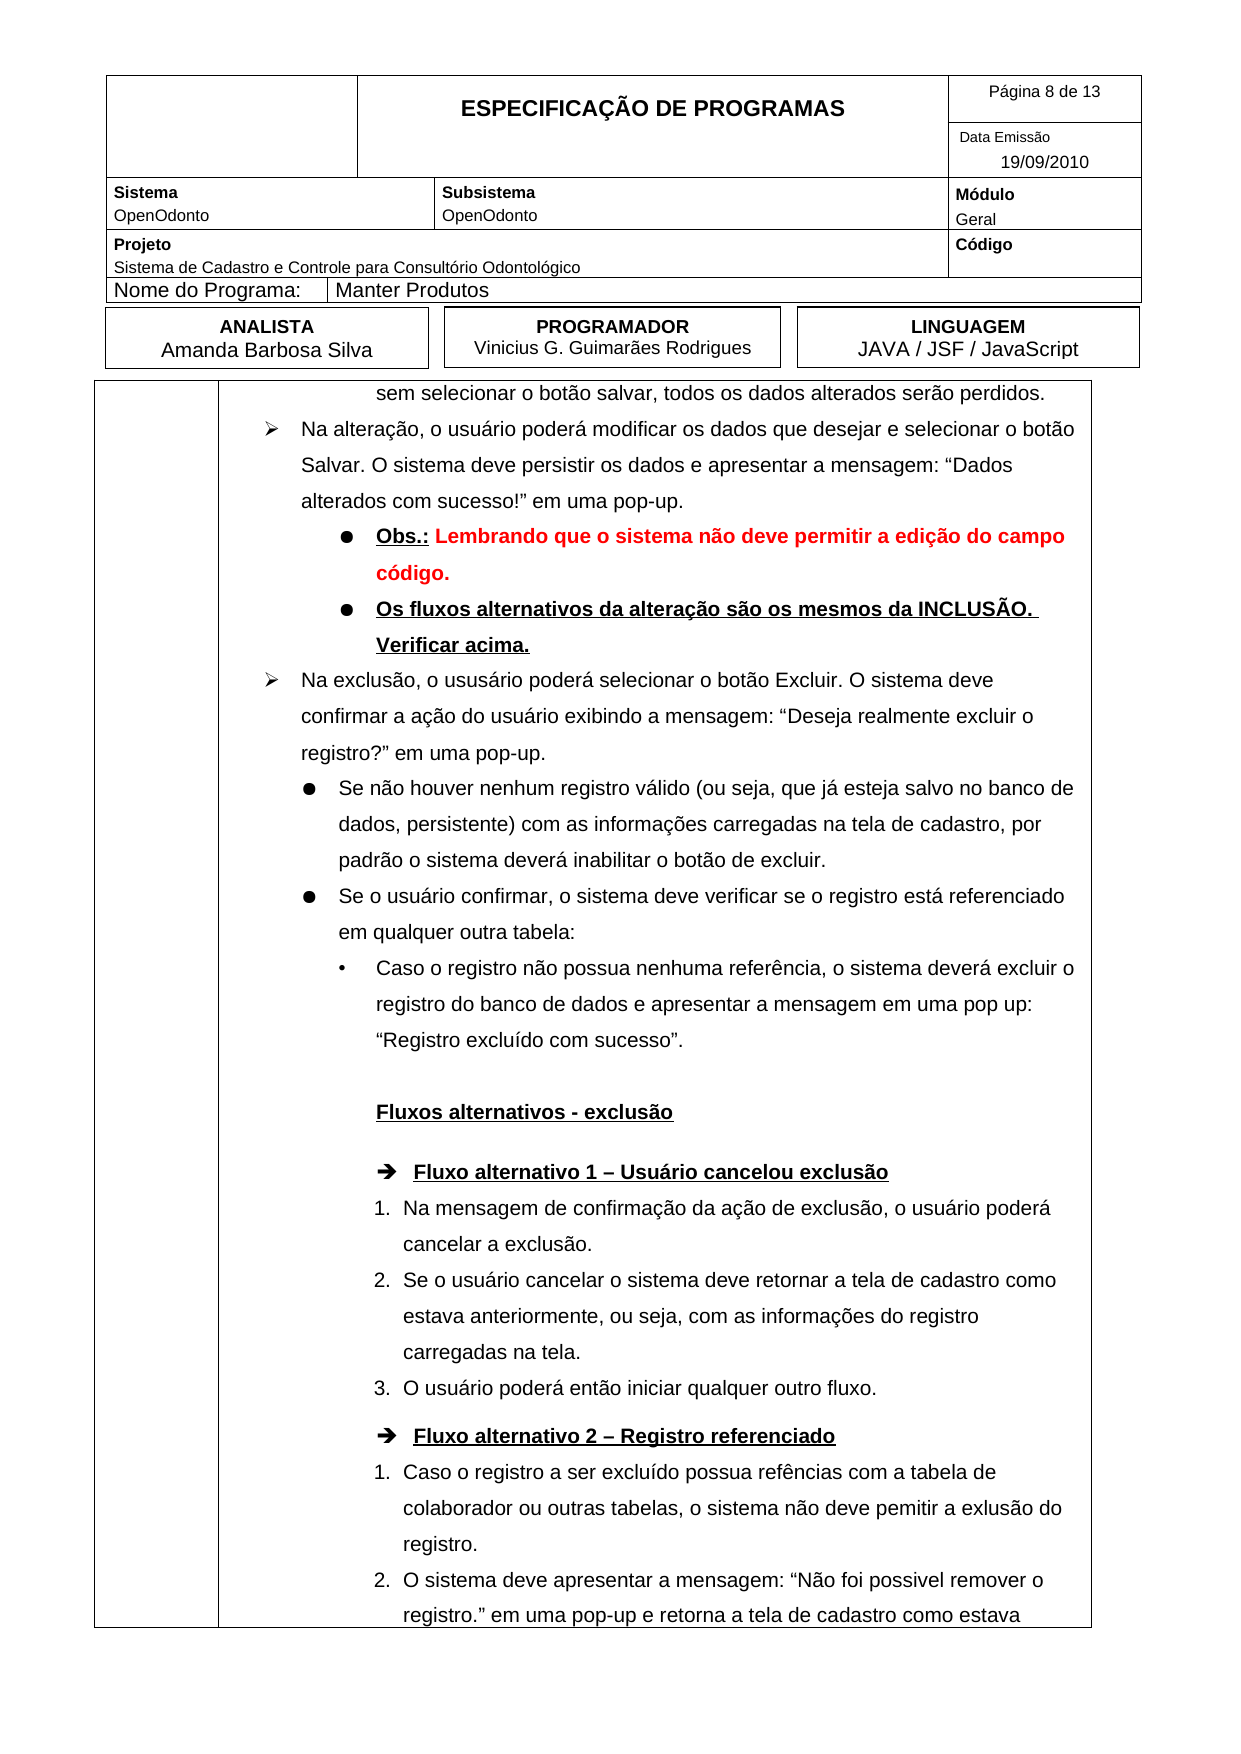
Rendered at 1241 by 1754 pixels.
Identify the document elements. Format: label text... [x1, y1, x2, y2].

table_header Apresentar ao usuário a tela de cadastro de produtos. Usuário. Tela principal – menu Cadastro – Produto Fluxos Principais Obs. O Código do cadastro só será gerado após a inserção e não poderá ser alterado. Sistema apresenta a tela de cadastro de produtos com os campos: Código ( autoincremento gerado automaticamente pelo sistema) – campo inabilitado para edição Nome (campo livre obrigatório) – possui no mínimo 4 e no máximo 150 caracteres Categoria (campo obrigatório) – combo box com os registros Serviço e Produto Descrição (área de texto livre) – no máximo 300 caracteres Fluxo Alternativo – Usuário não está logado no sistema Usuário clica na tela principal no menu Cadastro – Produto. O sistema deverá filtrar as requisiões de URL que contenham /cadastro/... verificando a autenticação do usuário. Caso o usuário esteja autenticado, a requisição prossegue normalmente. Caso o usuário não esteja autenticado, o sistema redireciona para tela de login, e após a autenticação, para a tela principal. Caso o usuário esteja efetuando um novo cadastro, após preencher os dados, ele seleciona o botão Salvar ou digitar a tecla “enter” (desde que o foco do cursor esteja no campo Nome – campo 'input'). O sistema remove qualquer caractere que não seja alfanumerico, de marcação ou acentuação e aplica uppercase no campo nome. Persiste os dados no banco de dados e exibe mensagem de confirmação “Cadastro efetuado com sucesso”. Fluxos alternativos – inclusão: Fluxo Alternativo 1 – Usuário não preencheu os dados obrigatórios Ao selecionar o botão salvar, o sistema deverá primeiramente validar os campos obrigatórios. Se o sistema verificar que os campos obrigatórios Nome e Categoria não foram preenchidos ou se contém conteúdo vazio (espaços). Sistema apresenta mensagem em uma pop up: “Campos obrigatórios não preenchidos.” e retorna a tela de cadastro. Caso o campo esteja nulo o sistema indica acima dos campos obrigatórios não preenchidos a mensagem: “* O valor esta nulo.” Caso o campo esteja com conteúdo vazio (espaços) o sistema indica acima dos campos a mensagem: “* O valor esta vazio.” Se mesmo removendo espaços excedentes o conteúdo do campo seja vazio (espaços) o sistema indica acima dos campos a mensagem: “* O valor tem conteúdo vazio.” Fluxo Alternativo 2 – Campos Preenchidos Inválidos Ao clicar no botão Salvar ou digitar a tecla “enter”, o sistema deverá validar se o campo Nome foi preenchido com valores válidos. Caso os campos não passem pelas verificações, o sistema deve apresentar a mensagem em uma pop up: “Campos inválidos.”, retornar a tela de cadastro e indicar acima dos campos a mensagem correspondente. Se o sistema verificar que o campo Nome não possui o mínimo necessário deverá apresentar a mensagem: “* Valor muito curto : Minímo exigido = 'mínimo definido'”. Se o sistema verificar que o campo possui mais que o máximo permitido deverá apresentar a mensagem: “Valor muito longo : Máximo permitido = 'máximo definido'”. Caso o usuário esteja realizando uma busca, após selecionar o botão Pesquisa: Sistema apresenta uma tela modal com os filtros para pesquisa: Categoria (combo box com as categorias já definidas: Produto e Seriço) Descrição Colaborador Nome E uma tabela de resultados com no máximo (os primeiros) 1000 registros cadastrados, paginando a cada pelo menos 10 registros. A tabela de resultados deve conter as colunas: Código Nome Categoria Descrição O sistema deve apresentar uma barra de scroller (rolagem), com o número de páginas, permitindo ao usuário navegar para a próxima página, para a página anterior, para uma das páginas que esteja visualizando o número e para a última ou primeira página da listagem. O usuário poderá pesquisar com nenhum, um, ou mais filtros. Os resultados da busca devem ser apresentados na tela modal em uma tabela sempre se limitando a no máximo 1000 registros independente dos filtros aplicados e sempre paginando a cada 10 registros. Em todos os casos de busca o resultado da consulta, realizada no banco de dados, deverá conter apenas os campos que serão exibidos na tabela de resultados, ou seja nesse momento não serão recuperados relacionamentos e demais dados. Além de apresentar ao usuário a quantidade de resultados encontrados e o tempo de consulta em segundos. A pesquisa dos filtros por descrição, colaborador e nome será feita por 'like', ou seja, o usuário poderá digitar parte do nome para efetuar a busca. Caso mais de um filtro de pesquisa seja informado, a pesquisa associará logicamente os filtros de forma complementar, ou seja um filtro 'AND' outro filtro, combinando os dois ou mais valores para pesquisa. O usuário poderá clicar no botão Buscar ou digitar a tecla 'enter' do teclado para efetuar a busca. O foco do cursor deverá estar posicionado em algum campo 'input' da tela de pesquisa para que se possa acionar a busca por meio da tecla 'enter'. Em todos os casos de busca,quando em filtros do tipo 'input' não haverá diferenciação da caixa de texto (case-insensiteve) para filtrar as consultas. Fluxos alternativos – recuperação: Fluxo Alternativo 1 – Usuário não preencheu os dados da pesquisa Caso o usuário não preencha nenhum filtro para pesquisa e clique no botão Buscar da tela modal ou digite 'enter', o sistema deve apresentar todos os registros se limitando ao máximo de 1000, como foi especificado. Fluxo Alternativo 2 – Usuário preencheu os dados da pesquisa inapropriadamente Quando o usuário clicar no botão Buscar da tela modal ou digitar 'enter', o sistema deverá validar os campos: Filtro Colaborador: O usuário poderá digitar qualquer texto. Filtro Descrição: Deverá ser informado no mínimo 3 caracteres e no máximo 300 caracteres para a busca. Caso o usuário informe menos do que 3 caracteres, apresentar a mensagem: “* Descrição = 'valor digitado' : Valor muito curto : Minímo exigido = 3” no canto superior esquerdo da tela modal. Caso usuário informe mais do que 300 caracteres, apresentar a mensagem: “* Descrição = 'valor digitado...' : Valor muito longo : Máximo permitido = 300” no canto superior esquerdo da tela modal. Não deverá ser apresentado todo o valor que o usuário digitou, apresentar somente 10 caracteres e colocar reticências. Filtro Nome: Deverá ser informado no mínimo 3 caracteres e no máximo 150 caracteres para a busca. Caso o usuário informe menos do que 3 caracteres, apresentar a mensagem: “* Nome = 'valor digitado' : Valor muito curto : Minímo exigido = 3” no canto superior esquerdo da tela modal. Caso o usuário informe mais do que 100 caracteres, apresentar a mensagem: “* Nome = 'valor digitado...' : Valor muito longo : Máximo permitido = 100” no canto superior esquerdo da tela modal. Não deverá ser apresentado todo o valor que o usuário digitou, apresentar somente 10 caracteres e colocar reticências. Fluxo Alternativo 3 – Usuário realiza nova busca Após preencher ou não os filtros da busca e clicar no botão Buscar da tela modal ou digitar 'enter', o sistema deverá apresentar os resultados da busca e permanecer na tela modal para que o usuário possa ou não realizar uma nova consulta. Fluxos de Exceção – recuperação: Fluxo de Exceção 1 – Usuário fecha a tela modal A partir do momento que a tela modal estiver aberta, o usuário poderá fechar a janela a qualquer momento clicando no 'x' da janela (localizado no cabeçalho, canto direito). O sistema deverá retornar a tela de cadastro. Caso o usuário feche a janela de pesquisa, o modal deverá guardar os dados já digitados e os resultados já apresentados até o momento em que o usuário saia da tela de cadastro. Fluxo de Exceção 2 – Usuário clica no botão Limpar da tela modal A partir do momento em que a tela modal estiver aberta, o usuário poderá clicar no botão Limpar da tela modal. Caso o usuário clique no botão, o sistema deverá limpar todos os valores dos filtros e da tabela de resultados. Caso o usuário esteja alterando ou excluindo um registro, primeiramente será iniciado o fluxo de recuperação. A partir da tela modal, com os resultados da pesquisa apresentados na tabela de resultados, o usuário poderá clicar em qualquer registro (uma linha da tabela), ou seja, na tabela de resultados cada linha (resultado/registro) deve ser um link no qual o usuário poderá, ao clicar, iniciar a ação de carregamento do registro escolhido. Quando o usuário clicar sob o registro, o sistema deve fechar a tela modal e carregar TODAS (inclusive relacionamentos e demais dados) as informações do registro escolhido na tela de cadastro. Caso o usuário esteja editando algum registro e inicie qualquer outro fluxo, sem selecionar o botão salvar, todos os dados alterados serão perdidos. Na alteração, o usuário poderá modificar os dados que desejar e selecionar o botão Salvar. O sistema deve persistir os dados e apresentar a mensagem: “Dados alterados com sucesso!” em uma pop-up. Obs.: Lembrando que o sistema não deve permitir a edição do campo código. Os fluxos alternativos da alteração são os mesmos da INCLUSÃO. Verificar acima. Na exclusão, o ususário poderá selecionar o botão Excluir. O sistema deve confirmar a ação do usuário exibindo a mensagem: “Deseja realmente excluir o registro?” em uma pop-up. Se não houver nenhum registro válido (ou seja, que já esteja salvo no banco de dados, persistente) com as informações carregadas na tela de cadastro, por padrão o sistema deverá inabilitar o botão de excluir. Se o usuário confirmar, o sistema deve verificar se o registro está referenciado em qualquer outra tabela: Caso o registro não possua nenhuma referência, o sistema deverá excluir o registro do banco de dados e apresentar a mensagem em uma pop up: “Registro excluído com sucesso”. Fluxos alternativos - exclusão Fluxo alternativo 1 – Usuário cancelou exclusão Na mensagem de confirmação da ação de exclusão, o usuário poderá cancelar a exclusão. Se o usuário cancelar o sistema deve retornar a tela de cadastro como estava anteriormente, ou seja, com as informações do registro carregadas na tela. O usuário poderá então iniciar qualquer outro fluxo. Fluxo alternativo 2 – Registro referenciado Caso o registro a ser excluído possua refências com a tabela de colaborador ou outras tabelas, o sistema não deve pemitir a exlusão do registro. O sistema deve apresentar a mensagem: “Não foi possivel remover o registro.” em uma pop-up e retorna a tela de cadastro como estava anteriormente, ou seja, com as informações do registro carregadas na tela. O usuário poderá iniciar qualquer outro fluxo. Exceções Perda de conexão com o servidor ou banco de dados. Apresentar mensagem em uma pop up: “Falha não prevista – Consulte o administrador do sistema” A sessão do usuário deve expirar em 30 minutos, a partir disso se o usuário selecionar qualquer ação do sistema, ele deve ser redirecionado para a tela de login. Se o usuário selecionar link do “OpenOdonto” (Logo no canto Superior direito Sob o menu), sistema deve redirecionar para a tela principal do sistema. Se o usuário selecionar a opção “sair” (encerrar sessão), sistema deve redirecionar para tela de login e encerrar a sessão corrente do usuário. [219, 381, 1091, 1627]
table_header [95, 381, 218, 1627]
